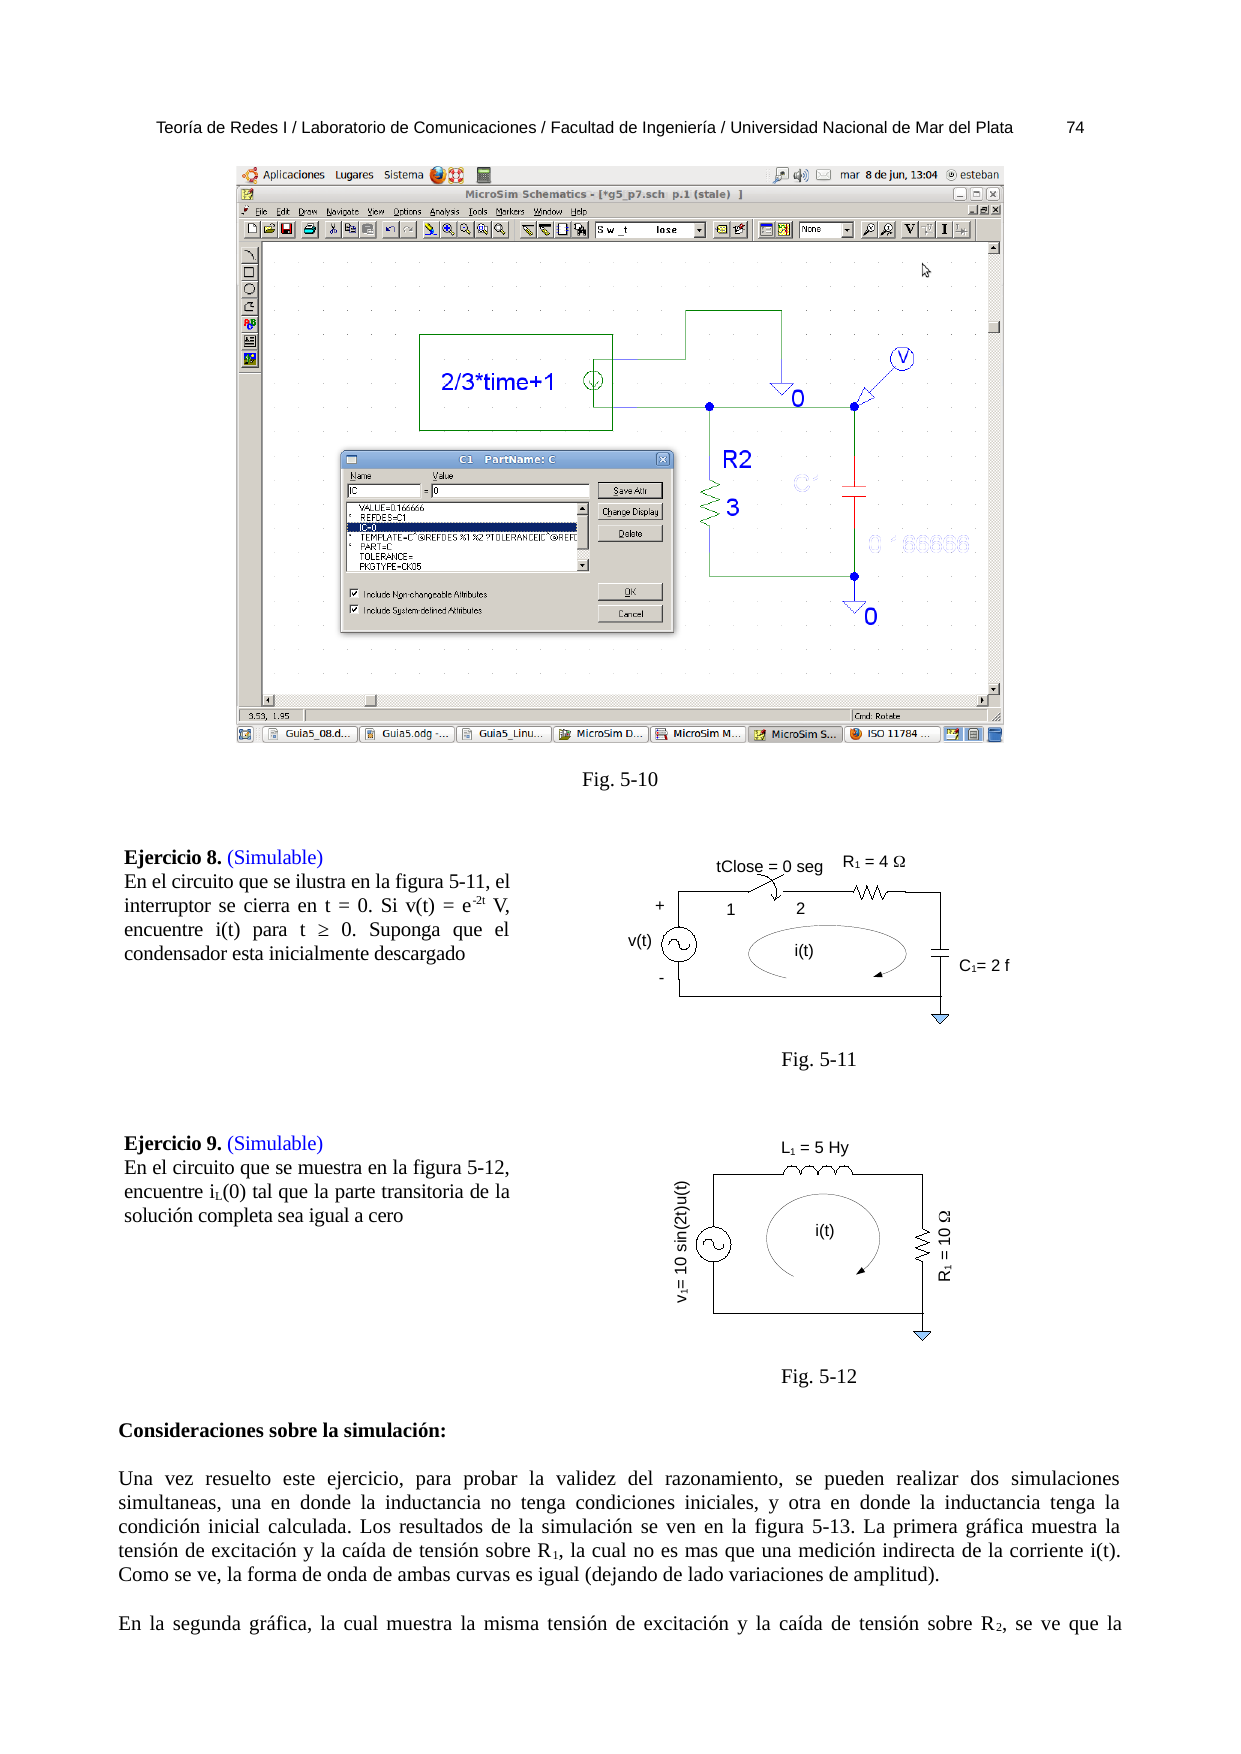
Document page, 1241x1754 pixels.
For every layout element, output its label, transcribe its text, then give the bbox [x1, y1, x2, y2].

table_header Fig. 5-11 [516, 839, 1122, 1077]
table_header Ejercicio 8. (Simulable) En el circuito que se ilustra en la figura 5-11, el interruptor se cierra en t = 0. Si v(t) = e-2t V, encuentre i(t) para t ≥ 0. Suponga que el condensador esta inicialmente descargado [118, 839, 516, 1077]
text Una vez resuelto este ejercicio, para probar la validez del razonamiento, se pueden realizar dos simulaciones simultaneas, una en donde la inductancia no tenga condiciones iniciales, y otra en donde la inductancia tenga la condición inicial calculada. Los resultados de la simulación se ven en la figura 5-13. La primera gráfica muestra la tensión de excitación y la caída de tensión sobre R1, la cual no es mas que una medición indirecta de la corriente i(t). Como se ve, la forma de onda de ambas curvas es igual (dejando de lado variaciones de amplitud). [118, 1466, 1122, 1586]
table_header Fig. 5-12 [516, 1125, 1122, 1394]
table_header Ejercicio 9. (Simulable) En el circuito que se muestra en la figura 5-12, encuentre iL(0) tal que la parte transitoria de la solución completa sea igual a cero [118, 1125, 516, 1394]
text Fig. 5-10 [118, 767, 1122, 791]
text Consideraciones sobre la simulación: [118, 1418, 1122, 1442]
picture [236, 166, 1004, 743]
text En la segunda gráfica, la cual muestra la misma tensión de excitación y la caída de tensión sobre R2, se ve que la [118, 1611, 1122, 1634]
